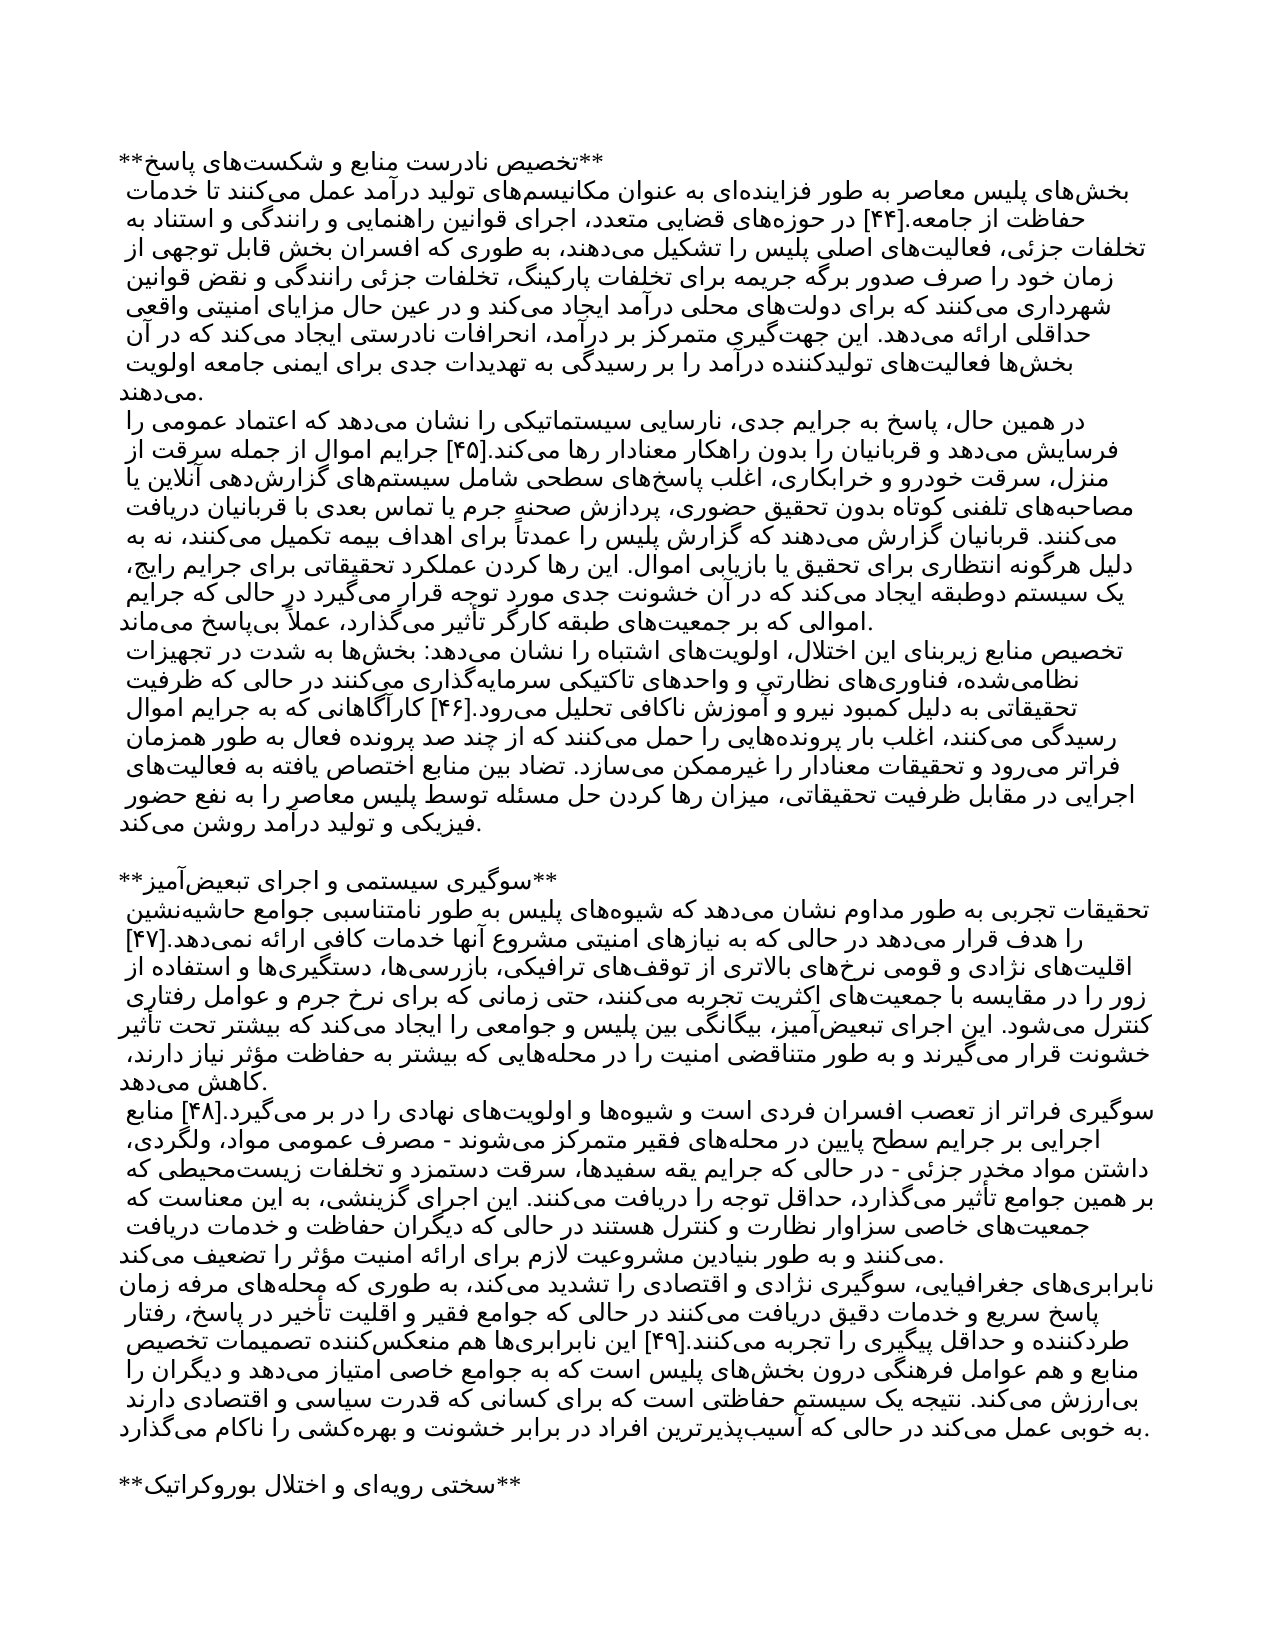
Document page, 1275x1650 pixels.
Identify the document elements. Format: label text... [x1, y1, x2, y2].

text تحقیقات تجربی به طور مداوم نشان می‌دهد که شیوه‌های پلیس به طور نامتناسبی جوامع حاشیه‌نشین را هدف قرار می‌دهد در حالی که به نیازهای امنیتی مشروع آنها خدمات کافی ارائه نمی‌دهد.[۴۷] اقلیت‌های نژادی و قومی نرخ‌های بالاتری از توقف‌های ترافیکی، بازرسی‌ها، دستگیری‌ها و استفاده از زور را در مقایسه با جمعیت‌های اکثریت تجربه می‌کنند، حتی زمانی که برای نرخ جرم و عوامل رفتاری کنترل می‌شود. این اجرای تبعیض‌آمیز، بیگانگی بین پلیس و جوامعی را ایجاد می‌کند که بیشتر تحت تأثیر خشونت قرار می‌گیرند و به طور متناقضی امنیت را در محله‌هایی که بیشتر به حفاظت مؤثر نیاز دارند، کاهش می‌دهد. [118, 895, 1157, 1096]
text سوگیری فراتر از تعصب افسران فردی است و شیوه‌ها و اولویت‌های نهادی را در بر می‌گیرد.[۴۸] منابع اجرایی بر جرایم سطح پایین در محله‌های فقیر متمرکز می‌شوند - مصرف عمومی مواد، ولگردی، داشتن مواد مخدر جزئی - در حالی که جرایم یقه سفیدها، سرقت دستمزد و تخلفات زیست‌محیطی که بر همین جوامع تأثیر می‌گذارد، حداقل توجه را دریافت می‌کنند. این اجرای گزینشی، به این معناست که جمعیت‌های خاصی سزاوار نظارت و کنترل هستند در حالی که دیگران حفاظت و خدمات دریافت می‌کنند و به طور بنیادین مشروعیت لازم برای ارائه امنیت مؤثر را تضعیف می‌کند. [118, 1096, 1157, 1269]
text **تخصیص نادرست منابع و شکست‌های پاسخ** [118, 147, 1157, 176]
text **سوگیری سیستمی و اجرای تبعیض‌آمیز** [118, 866, 1157, 895]
text نابرابری‌های جغرافیایی، سوگیری نژادی و اقتصادی را تشدید می‌کند، به طوری که محله‌های مرفه زمان پاسخ سریع و خدمات دقیق دریافت می‌کنند در حالی که جوامع فقیر و اقلیت تأخیر در پاسخ، رفتار طردکننده و حداقل پیگیری را تجربه می‌کنند.[۴۹] این نابرابری‌ها هم منعکس‌کننده تصمیمات تخصیص منابع و هم عوامل فرهنگی درون بخش‌های پلیس است که به جوامع خاصی امتیاز می‌دهد و دیگران را بی‌ارزش می‌کند. نتیجه یک سیستم حفاظتی است که برای کسانی که قدرت سیاسی و اقتصادی دارند به خوبی عمل می‌کند در حالی که آسیب‌پذیرترین افراد در برابر خشونت و بهره‌کشی را ناکام می‌گذارد. [118, 1269, 1157, 1441]
text در همین حال، پاسخ به جرایم جدی، نارسایی سیستماتیکی را نشان می‌دهد که اعتماد عمومی را فرسایش می‌دهد و قربانیان را بدون راهکار معنادار رها می‌کند.[۴۵] جرایم اموال از جمله سرقت از منزل، سرقت خودرو و خرابکاری، اغلب پاسخ‌های سطحی شامل سیستم‌های گزارش‌دهی آنلاین یا مصاحبه‌های تلفنی کوتاه بدون تحقیق حضوری، پردازش صحنه جرم یا تماس بعدی با قربانیان دریافت می‌کنند. قربانیان گزارش می‌دهند که گزارش پلیس را عمدتاً برای اهداف بیمه تکمیل می‌کنند، نه به دلیل هرگونه انتظاری برای تحقیق یا بازیابی اموال. این رها کردن عملکرد تحقیقاتی برای جرایم رایج، یک سیستم دوطبقه ایجاد می‌کند که در آن خشونت جدی مورد توجه قرار می‌گیرد در حالی که جرایم اموالی که بر جمعیت‌های طبقه کارگر تأثیر می‌گذارد، عملاً بی‌پاسخ می‌ماند. [118, 406, 1157, 636]
text تخصیص منابع زیربنای این اختلال، اولویت‌های اشتباه را نشان می‌دهد: بخش‌ها به شدت در تجهیزات نظامی‌شده، فناوری‌های نظارتی و واحدهای تاکتیکی سرمایه‌گذاری می‌کنند در حالی که ظرفیت تحقیقاتی به دلیل کمبود نیرو و آموزش ناکافی تحلیل می‌رود.[۴۶] کارآگاهانی که به جرایم اموال رسیدگی می‌کنند، اغلب بار پرونده‌هایی را حمل می‌کنند که از چند صد پرونده فعال به طور همزمان فراتر می‌رود و تحقیقات معنادار را غیرممکن می‌سازد. تضاد بین منابع اختصاص یافته به فعالیت‌های اجرایی در مقابل ظرفیت تحقیقاتی، میزان رها کردن حل مسئله توسط پلیس معاصر را به نفع حضور فیزیکی و تولید درآمد روشن می‌کند. [118, 636, 1157, 837]
text بخش‌های پلیس معاصر به طور فزاینده‌ای به عنوان مکانیسم‌های تولید درآمد عمل می‌کنند تا خدمات حفاظت از جامعه.[۴۴] در حوزه‌های قضایی متعدد، اجرای قوانین راهنمایی و رانندگی و استناد به تخلفات جزئی، فعالیت‌های اصلی پلیس را تشکیل می‌دهند، به طوری که افسران بخش قابل توجهی از زمان خود را صرف صدور برگه جریمه برای تخلفات پارکینگ، تخلفات جزئی رانندگی و نقض قوانین شهرداری می‌کنند که برای دولت‌های محلی درآمد ایجاد می‌کند و در عین حال مزایای امنیتی واقعی حداقلی ارائه می‌دهد. این جهت‌گیری متمرکز بر درآمد، انحرافات نادرستی ایجاد می‌کند که در آن بخش‌ها فعالیت‌های تولیدکننده درآمد را بر رسیدگی به تهدیدات جدی برای ایمنی جامعه اولویت می‌دهند. [118, 176, 1157, 406]
text **سختی رویه‌ای و اختلال بوروکراتیک** [118, 1470, 1157, 1499]
